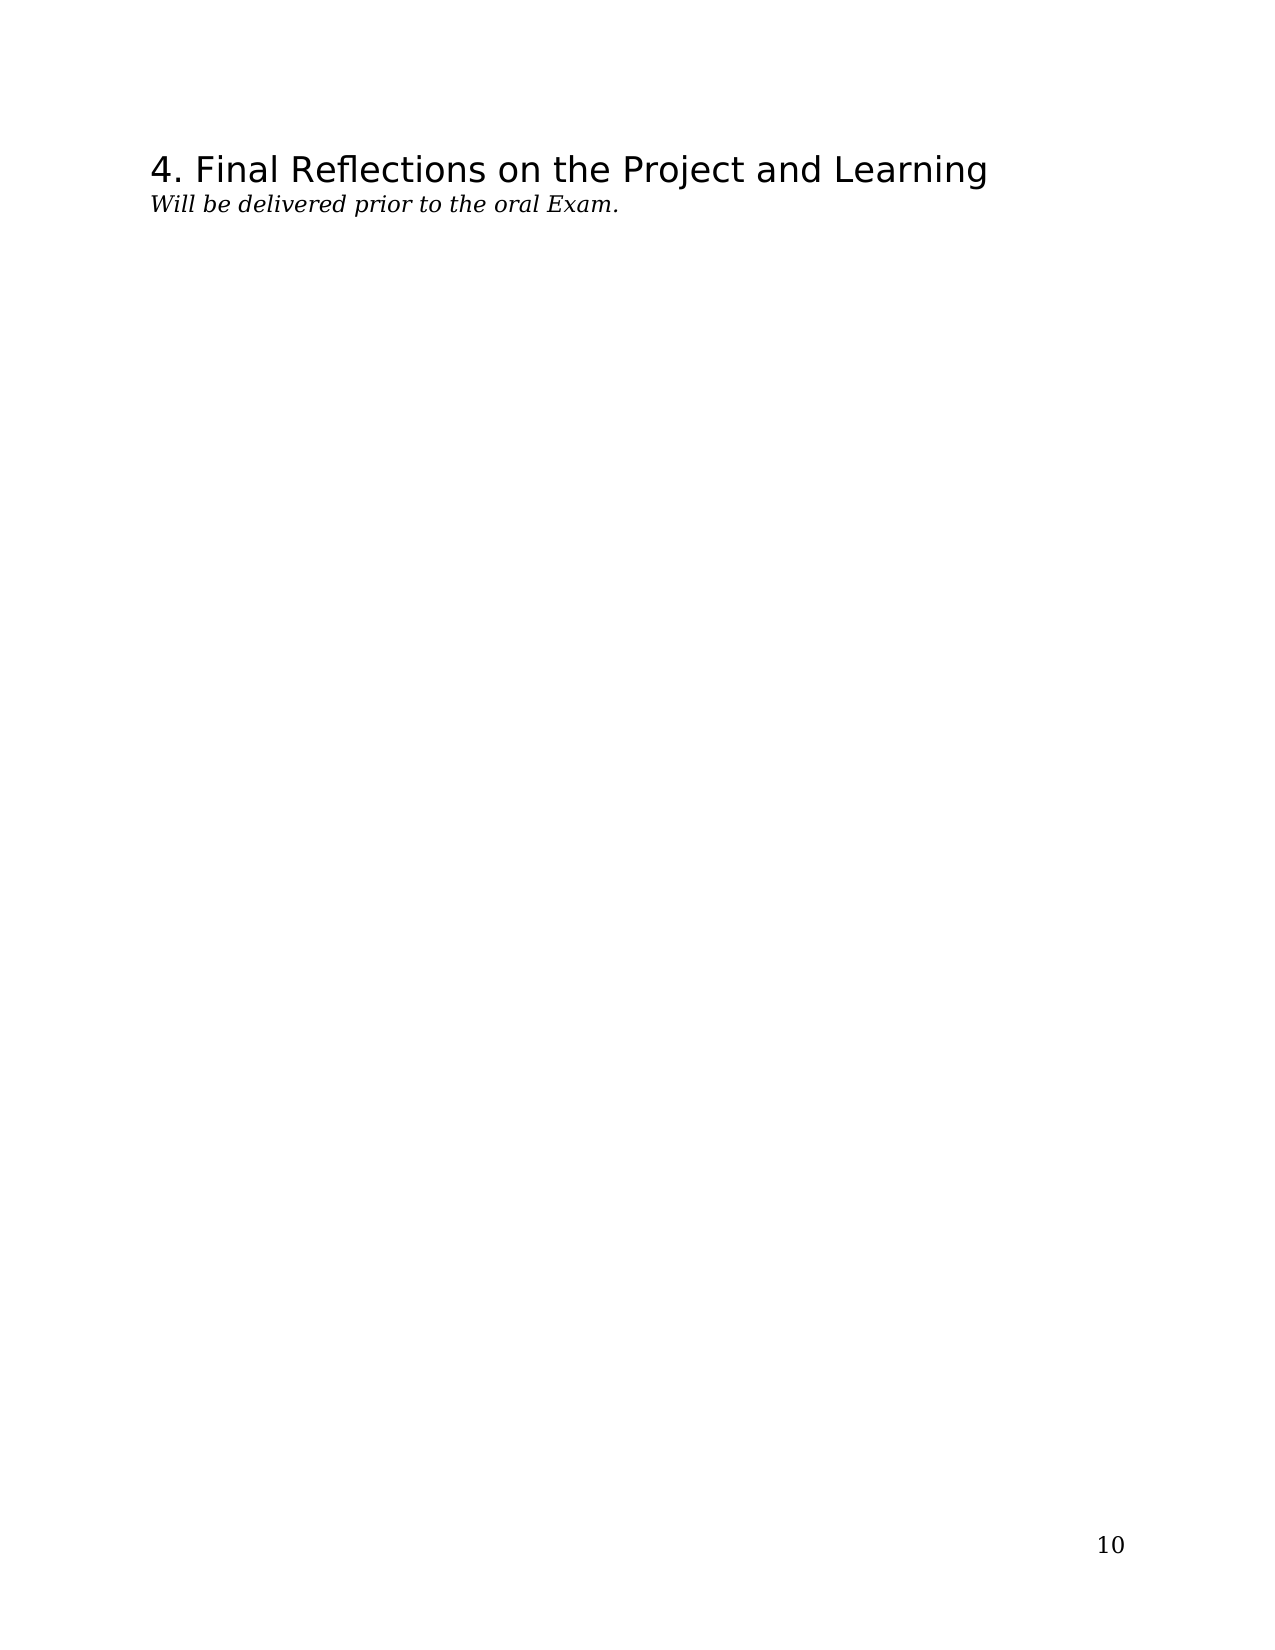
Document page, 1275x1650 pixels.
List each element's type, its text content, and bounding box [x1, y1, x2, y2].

subtitle 4. Final Reflections on the Project and Learning [150, 150, 1125, 191]
text Will be delivered prior to the oral Exam. [150, 191, 1125, 218]
